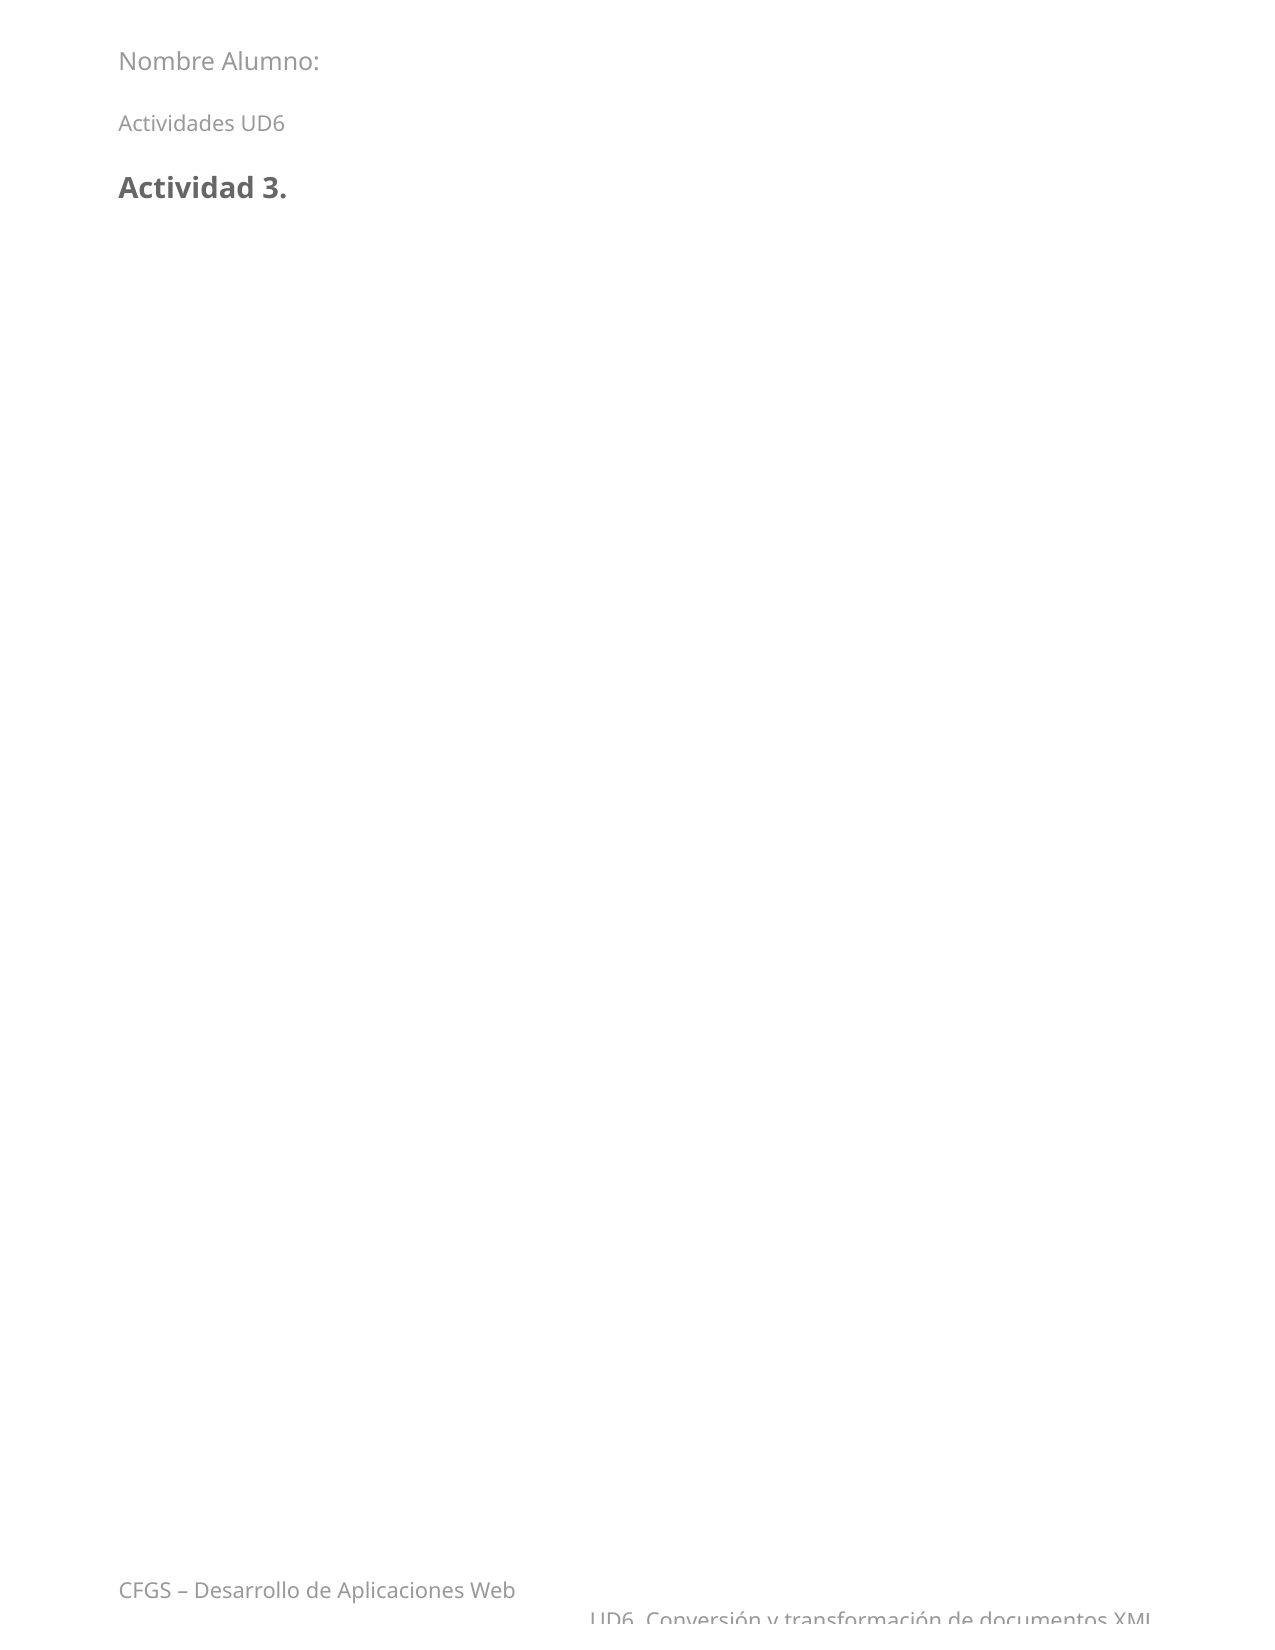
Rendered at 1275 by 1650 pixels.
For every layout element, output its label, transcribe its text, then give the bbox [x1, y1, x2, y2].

subtitle Actividad 3. [118, 167, 1157, 207]
